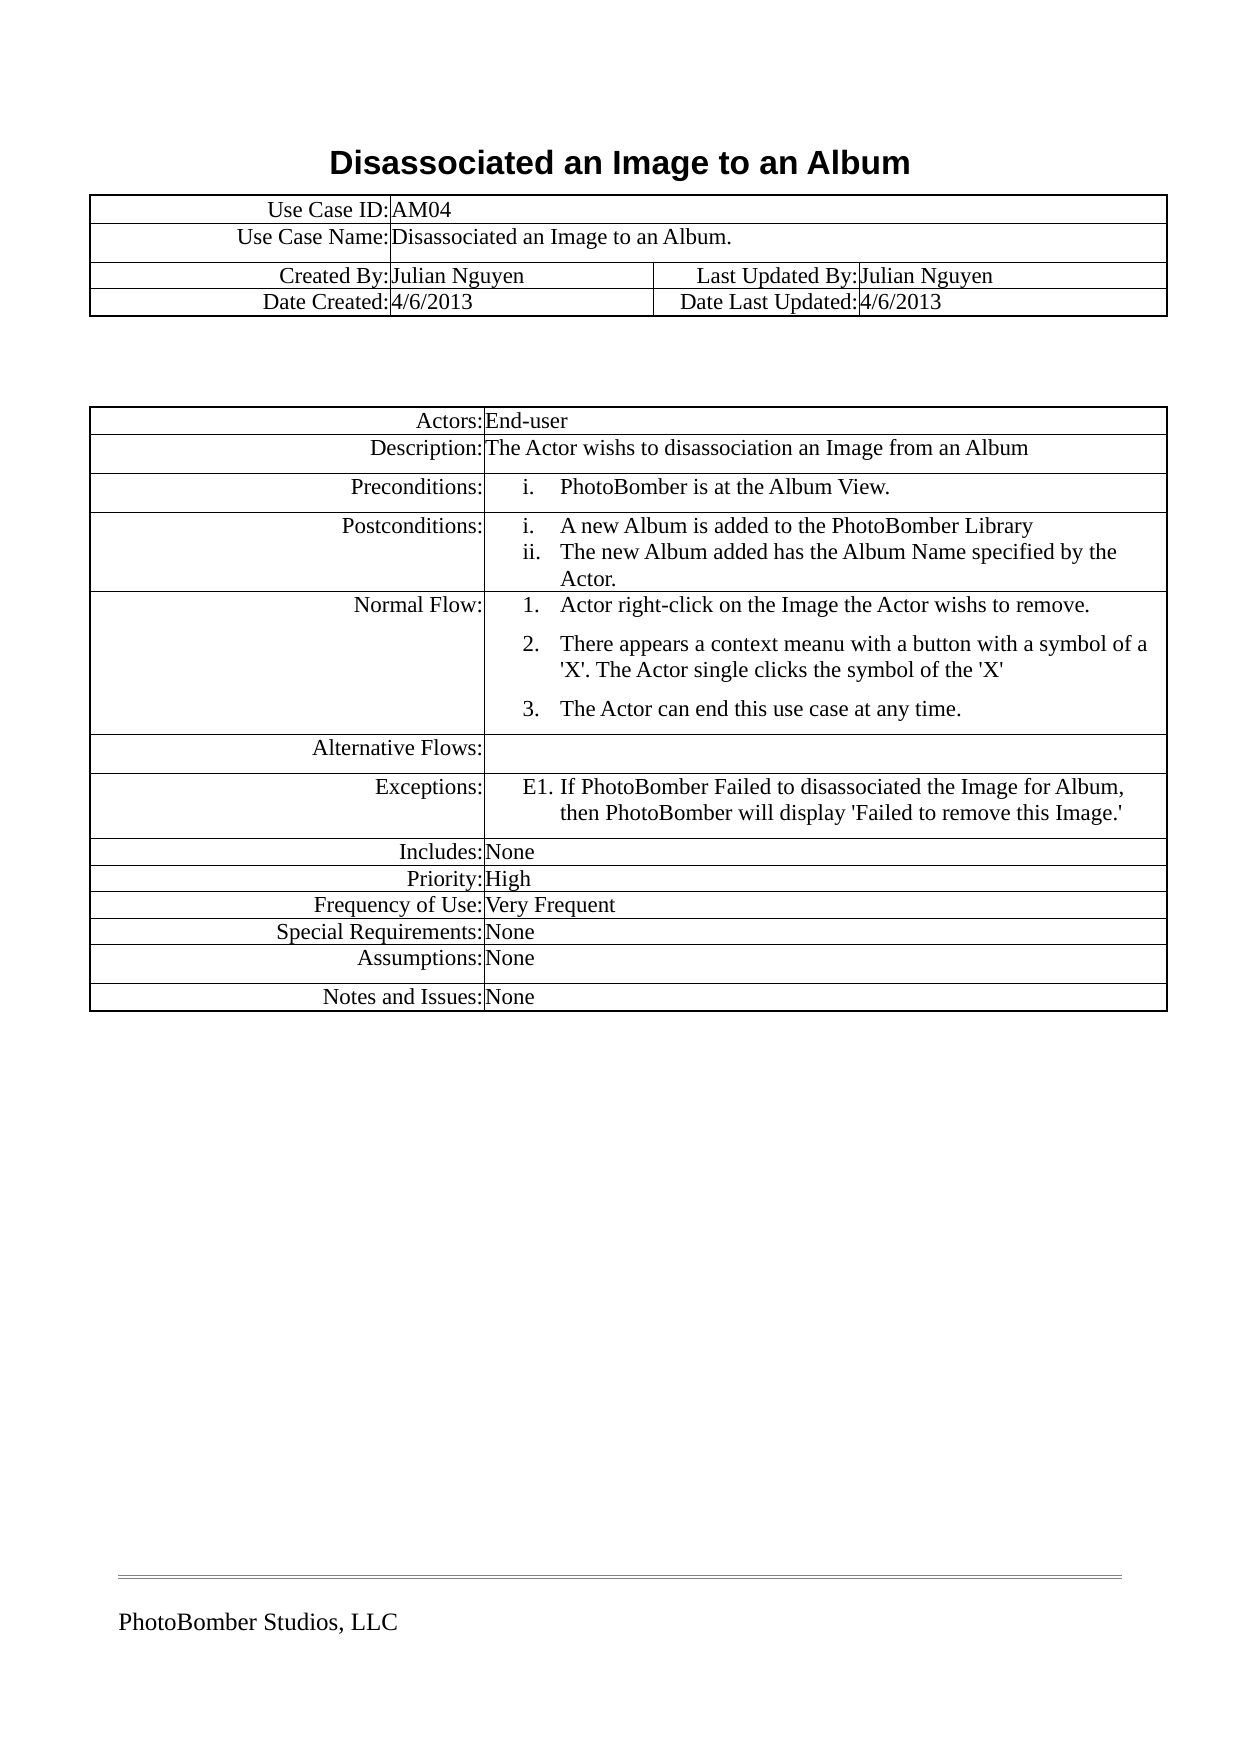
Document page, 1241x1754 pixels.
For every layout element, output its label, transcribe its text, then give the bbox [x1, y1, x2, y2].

table_cell PhotoBomber is at the Album View. [485, 474, 1166, 512]
table_cell None [485, 839, 1166, 865]
table_cell High [485, 866, 1166, 891]
table_cell Disassociated an Image to an Album. [391, 224, 1166, 262]
table_cell None [485, 984, 1166, 1009]
table_cell [485, 735, 1166, 773]
subtitle Disassociated an Image to an Album [118, 143, 1122, 182]
table_cell Assumptions: [91, 945, 484, 983]
table_cell Notes and Issues: [91, 984, 484, 1009]
table_cell Description: [91, 435, 484, 473]
table_cell Very Frequent [485, 892, 1166, 918]
table_cell Julian Nguyen [860, 263, 1166, 288]
table_header End-user [485, 408, 1166, 434]
table_cell None [485, 945, 1166, 983]
table_cell Last Updated By: [654, 263, 859, 288]
table_cell Frequency of Use: [91, 892, 484, 918]
table_cell Created By: [91, 263, 390, 288]
table_cell Alternative Flows: [91, 735, 484, 773]
table_cell Postconditions: [91, 513, 484, 591]
table_header Actors: [91, 408, 484, 434]
table_header Use Case ID: [91, 196, 390, 223]
table_cell Actor right-click on the Image the Actor wishs to remove. There appears a context meanu with a button with a symbol of a 'X'. The Actor single clicks the symbol of the 'X' The Actor can end this use case at any time. [485, 592, 1166, 734]
table_cell Priority: [91, 866, 484, 891]
table_cell If PhotoBomber Failed to disassociated the Image for Album, then PhotoBomber will display 'Failed to remove this Image.' [485, 774, 1166, 838]
table_cell Includes: [91, 839, 484, 865]
table_cell Normal Flow: [91, 592, 484, 734]
table_cell Preconditions: [91, 474, 484, 512]
table_cell None [485, 919, 1166, 944]
table_cell Date Last Updated: [654, 289, 859, 314]
table_cell Use Case Name: [91, 224, 390, 262]
table_cell Date Created: [91, 289, 390, 314]
table_header AM04 [391, 196, 1166, 223]
table_cell The Actor wishs to disassociation an Image from an Album [485, 435, 1166, 473]
table_cell A new Album is added to the PhotoBomber Library The new Album added has the Album Name specified by the Actor. [485, 513, 1166, 591]
table_cell 4/6/2013 [391, 289, 653, 314]
table_cell Special Requirements: [91, 919, 484, 944]
table_cell 4/6/2013 [860, 289, 1166, 314]
table_cell Exceptions: [91, 774, 484, 838]
table_cell Julian Nguyen [391, 263, 653, 288]
